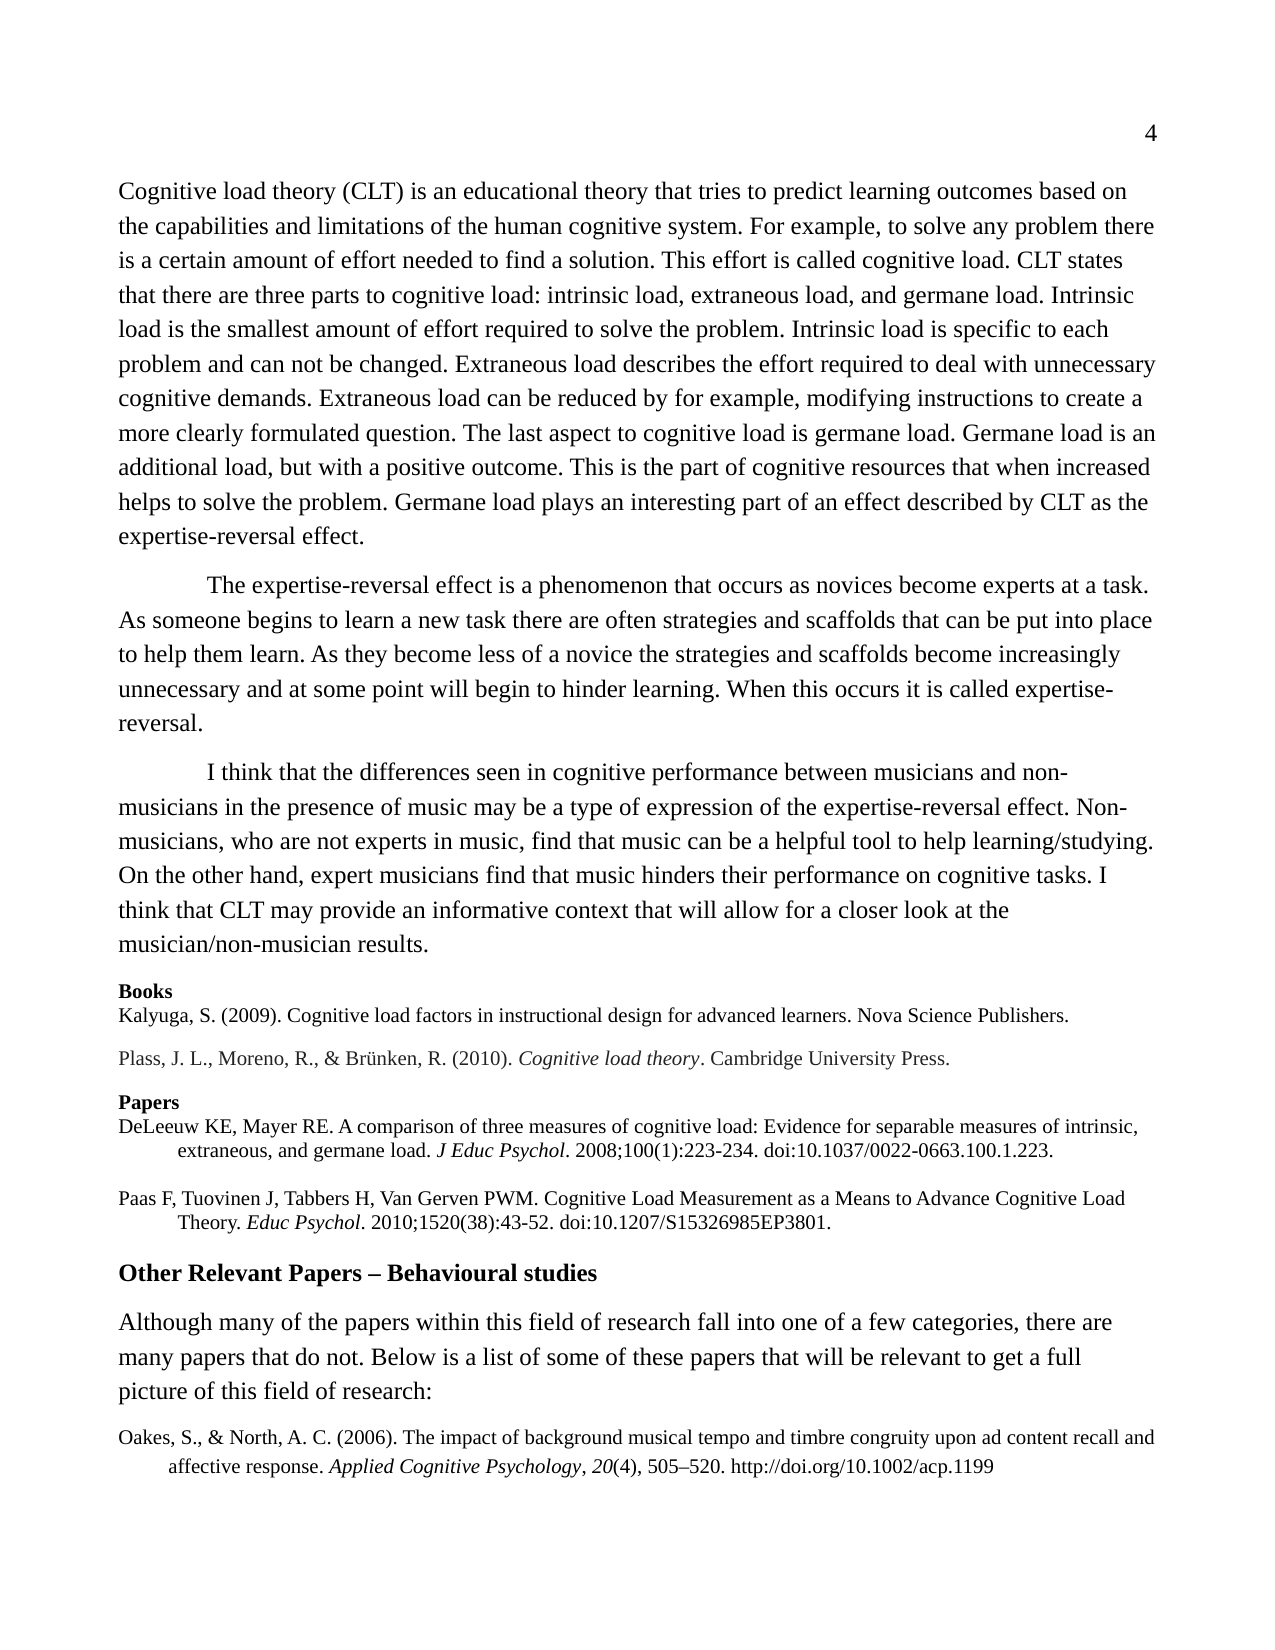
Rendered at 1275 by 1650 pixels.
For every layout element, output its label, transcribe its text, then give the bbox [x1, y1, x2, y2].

text DeLeeuw KE, Mayer RE. A comparison of three measures of cognitive load: Evidence for separable measures of intrinsic, extraneous, and germane load. J Educ Psychol. 2008;100(1):223-234. doi:10.1037/0022-0663.100.1.223. [118, 1114, 1157, 1162]
text Paas F, Tuovinen J, Tabbers H, Van Gerven PWM. Cognitive Load Measurement as a Means to Advance Cognitive Load Theory. Educ Psychol. 2010;1520(38):43-52. doi:10.1207/S15326985EP3801. [118, 1186, 1157, 1234]
text Oakes, S., & North, A. C. (2006). The impact of background musical tempo and timbre congruity upon ad content recall and affective response. Applied Cognitive Psychology, 20(4), 505–520. http://doi.org/10.1002/acp.1199 [118, 1425, 1157, 1478]
text Cognitive load theory (CLT) is an educational theory that tries to predict learning outcomes based on the capabilities and limitations of the human cognitive system. For example, to solve any problem there is a certain amount of effort needed to find a solution. This effort is called cognitive load. CLT states that there are three parts to cognitive load: intrinsic load, extraneous load, and germane load. Intrinsic load is the smallest amount of effort required to solve the problem. Intrinsic load is specific to each problem and can not be changed. Extraneous load describes the effort required to deal with unnecessary cognitive demands. Extraneous load can be reduced by for example, modifying instructions to create a more clearly formulated question. The last aspect to cognitive load is germane load. Germane load is an additional load, but with a positive outcome. This is the part of cognitive resources that when increased helps to solve the problem. Germane load plays an interesting part of an effect described by CLT as the expertise-reversal effect. [118, 176, 1157, 550]
text Papers [118, 1089, 1157, 1114]
text Kalyuga, S. (2009). Cognitive load factors in instructional design for advanced learners. Nova Science Publishers. [118, 1003, 1157, 1027]
text Books [118, 979, 1157, 1003]
text Although many of the papers within this field of research fall into one of a few categories, there are many papers that do not. Below is a list of some of these papers that will be relevant to get a full picture of this field of research: [118, 1307, 1157, 1405]
text Other Relevant Papers – Behavioural studies [118, 1258, 1157, 1287]
text The expertise-reversal effect is a phenomenon that occurs as novices become experts at a task. As someone begins to learn a new task there are often strategies and scaffolds that can be put into place to help them learn. As they become less of a novice the strategies and scaffolds become increasingly unnecessary and at some point will begin to hinder learning. When this occurs it is called expertise-reversal. [118, 570, 1157, 737]
text Plass, J. L., Moreno, R., & Brünken, R. (2010). Cognitive load theory. Cambridge University Press. [118, 1046, 1157, 1070]
text I think that the differences seen in cognitive performance between musicians and non-musicians in the presence of music may be a type of expression of the expertise-reversal effect. Non-musicians, who are not experts in music, find that music can be a helpful tool to help learning/studying. On the other hand, expert musicians find that music hinders their performance on cognitive tasks. I think that CLT may provide an informative context that will allow for a closer look at the musician/non-musician results. [118, 757, 1157, 958]
